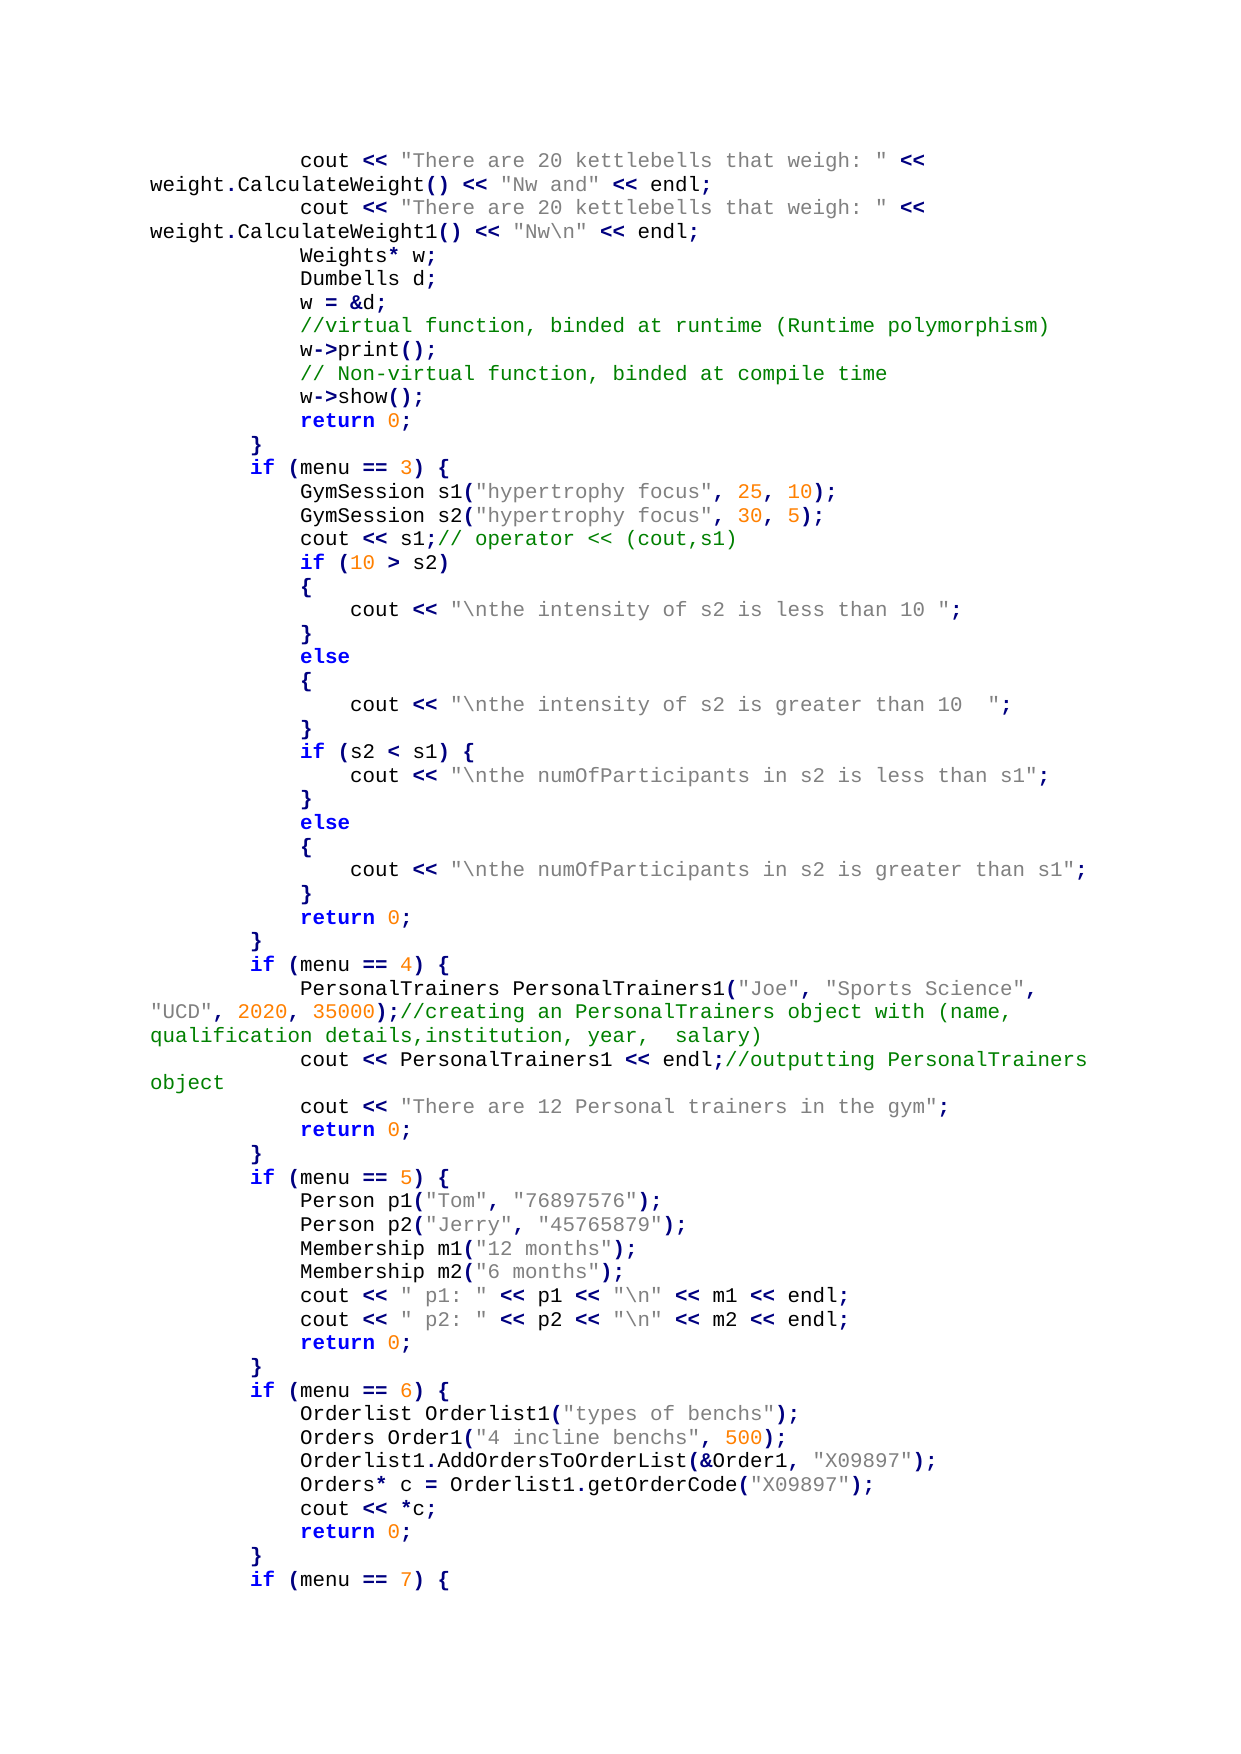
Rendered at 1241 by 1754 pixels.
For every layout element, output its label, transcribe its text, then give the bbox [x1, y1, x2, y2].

text cout << "There are 20 kettlebells that weigh: " << weight.CalculateWeight1() << "Nw\n" << endl; [150, 197, 1090, 244]
text cout << "\nthe intensity of s2 is less than 10 "; [150, 599, 1090, 623]
text cout << " p1: " << p1 << "\n" << m1 << endl; [150, 1285, 1090, 1309]
text Orders* c = Orderlist1.getOrderCode("X09897"); [150, 1474, 1090, 1498]
text cout << PersonalTrainers1 << endl;//outputting PersonalTrainers object [150, 1048, 1090, 1096]
text { [150, 836, 1090, 859]
text w->print(); [150, 339, 1090, 363]
text return 0; [150, 410, 1090, 434]
text Membership m2("6 months"); [150, 1261, 1090, 1285]
text cout << s1;// operator << (cout,s1) [150, 528, 1090, 552]
text Orders Order1("4 incline benchs", 500); [150, 1427, 1090, 1451]
text cout << "\nthe numOfParticipants in s2 is greater than s1"; [150, 859, 1090, 883]
text cout << "There are 12 Personal trainers in the gym"; [150, 1096, 1090, 1119]
text } [150, 717, 1090, 741]
text Weights* w; [150, 244, 1090, 268]
text cout << *c; [150, 1498, 1090, 1521]
text cout << "\nthe numOfParticipants in s2 is less than s1"; [150, 765, 1090, 788]
text if (menu == 6) { [150, 1379, 1090, 1403]
text if (s2 < s1) { [150, 741, 1090, 765]
text if (menu == 7) { [150, 1569, 1090, 1592]
text Orderlist1.AddOrdersToOrderList(&Order1, "X09897"); [150, 1451, 1090, 1474]
text cout << " p2: " << p2 << "\n" << m2 << endl; [150, 1309, 1090, 1332]
text } [150, 883, 1090, 907]
text Person p1("Tom", "76897576"); [150, 1190, 1090, 1214]
text { [150, 576, 1090, 599]
text else [150, 647, 1090, 670]
text return 0; [150, 1521, 1090, 1545]
text Orderlist Orderlist1("types of benchs"); [150, 1403, 1090, 1427]
text Membership m1("12 months"); [150, 1238, 1090, 1261]
text return 0; [150, 1332, 1090, 1356]
text Dumbells d; [150, 268, 1090, 292]
text { [150, 670, 1090, 694]
text PersonalTrainers PersonalTrainers1("Joe", "Sports Science", "UCD", 2020, 35000);//creating an PersonalTrainers object with (name, qualification details,institution, year, salary) [150, 978, 1090, 1048]
text } [150, 623, 1090, 647]
text //virtual function, binded at runtime (Runtime polymorphism) [150, 316, 1090, 339]
text cout << "There are 20 kettlebells that weigh: " << weight.CalculateWeight() << "Nw and" << endl; [150, 150, 1090, 197]
text // Non-virtual function, binded at compile time [150, 363, 1090, 386]
text if (menu == 5) { [150, 1167, 1090, 1190]
text } [150, 434, 1090, 457]
text GymSession s2("hypertrophy focus", 30, 5); [150, 505, 1090, 528]
text } [150, 1143, 1090, 1167]
text } [150, 1545, 1090, 1569]
text } [150, 788, 1090, 812]
text GymSession s1("hypertrophy focus", 25, 10); [150, 481, 1090, 505]
text cout << "\nthe intensity of s2 is greater than 10 "; [150, 694, 1090, 717]
text if (10 > s2) [150, 552, 1090, 576]
text } [150, 1356, 1090, 1379]
text } [150, 930, 1090, 954]
text else [150, 812, 1090, 836]
text return 0; [150, 907, 1090, 930]
text Person p2("Jerry", "45765879"); [150, 1214, 1090, 1238]
text w->show(); [150, 386, 1090, 410]
text w = &d; [150, 292, 1090, 316]
text if (menu == 3) { [150, 457, 1090, 481]
text return 0; [150, 1119, 1090, 1143]
text if (menu == 4) { [150, 954, 1090, 978]
